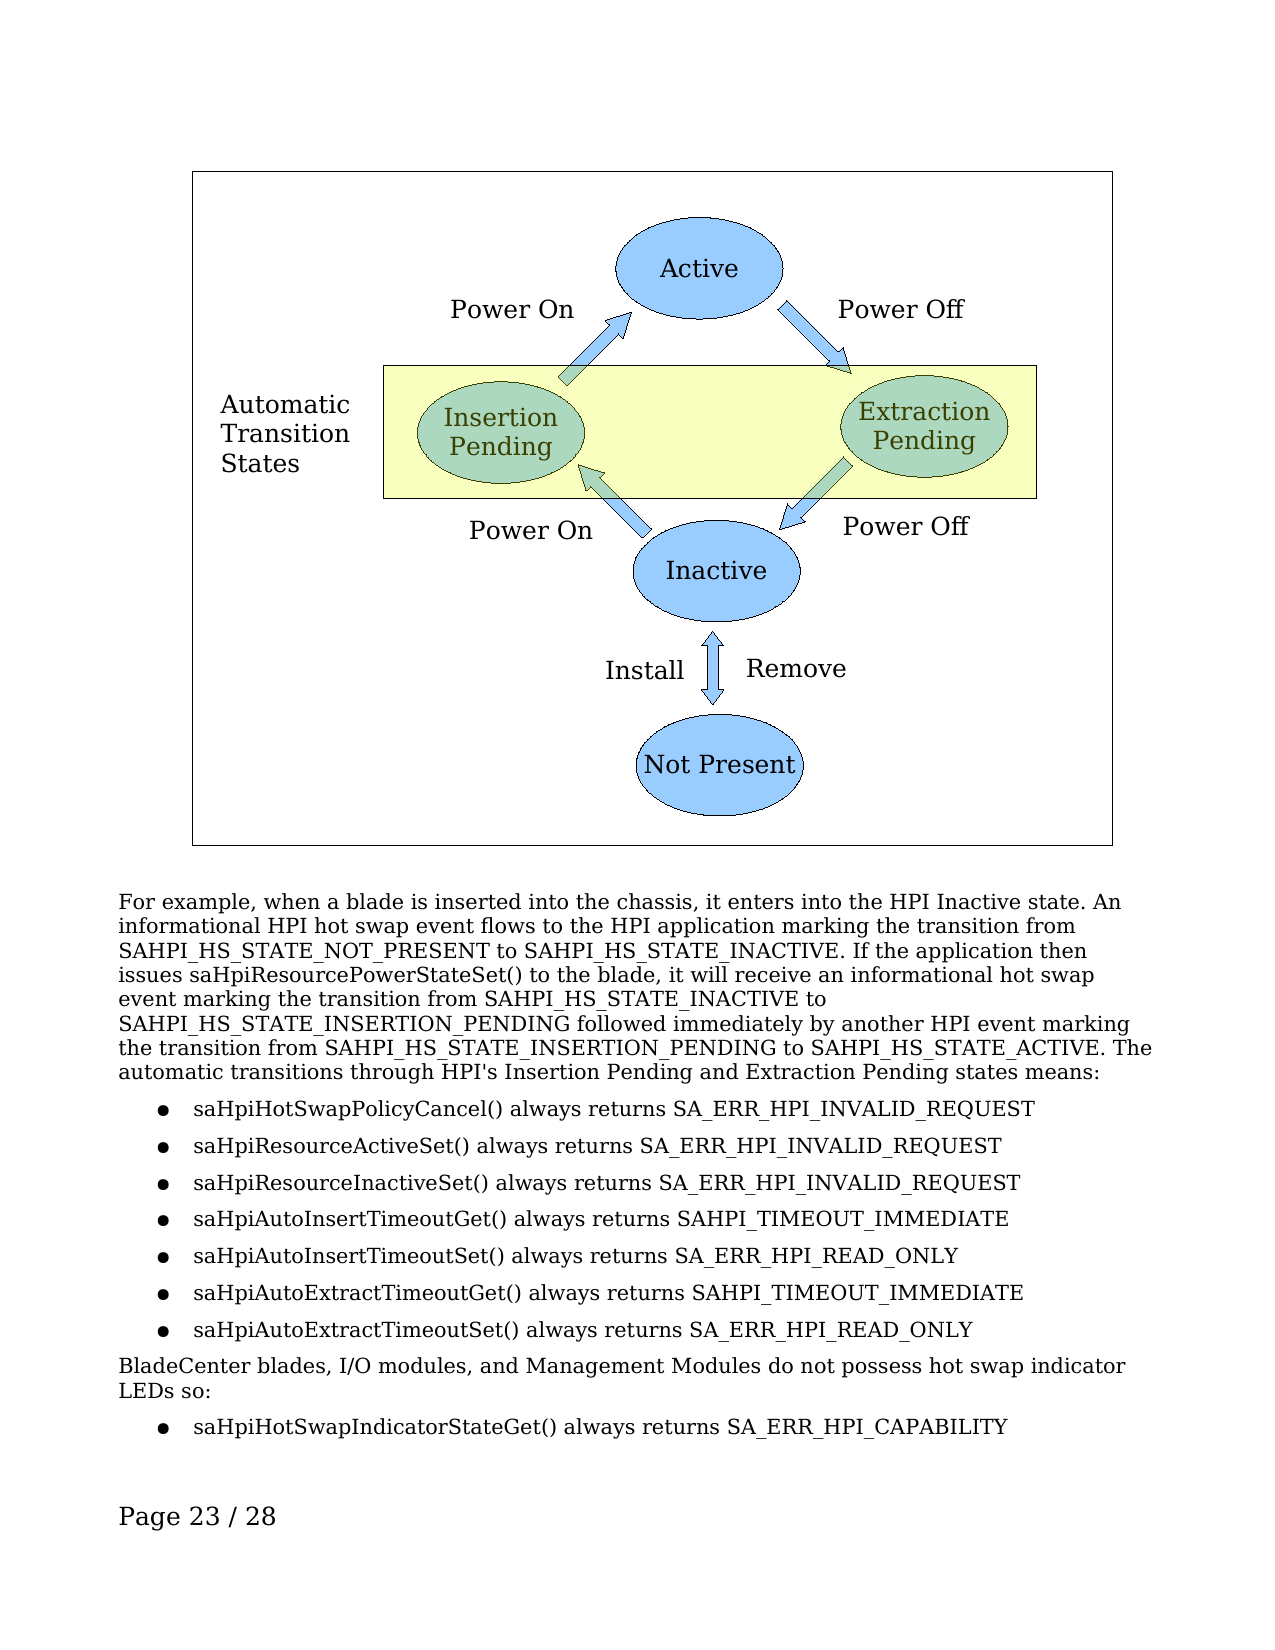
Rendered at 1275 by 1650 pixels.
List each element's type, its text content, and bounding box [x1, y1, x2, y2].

list saHpiHotSwapIndicatorStateGet() always returns SA_ERR_HPI_CAPABILITY [156, 1415, 1157, 1440]
text For example, when a blade is inserted into the chassis, it enters into the HPI Inactive state. An informational HPI hot swap event flows to the HPI application marking the transition from SAHPI_HS_STATE_NOT_PRESENT to SAHPI_HS_STATE_INACTIVE. If the application then issues saHpiResourcePowerStateSet() to the blade, it will receive an informational hot swap event marking the transition from SAHPI_HS_STATE_INACTIVE to SAHPI_HS_STATE_INSERTION_PENDING followed immediately by another HPI event marking the transition from SAHPI_HS_STATE_INSERTION_PENDING to SAHPI_HS_STATE_ACTIVE. The automatic transitions through HPI's Insertion Pending and Extraction Pending states means: [118, 890, 1157, 1084]
list saHpiAutoInsertTimeoutGet() always returns SAHPI_TIMEOUT_IMMEDIATE [156, 1207, 1157, 1232]
list saHpiResourceActiveSet() always returns SA_ERR_HPI_INVALID_REQUEST [156, 1134, 1157, 1158]
list saHpiAutoExtractTimeoutGet() always returns SAHPI_TIMEOUT_IMMEDIATE [156, 1281, 1157, 1305]
list saHpiAutoInsertTimeoutSet() always returns SA_ERR_HPI_READ_ONLY [156, 1244, 1157, 1268]
text BladeCenter blades, I/O modules, and Management Modules do not possess hot swap indicator LEDs so: [118, 1354, 1157, 1403]
list saHpiHotSwapPolicyCancel() always returns SA_ERR_HPI_INVALID_REQUEST [156, 1097, 1157, 1121]
list saHpiResourceInactiveSet() always returns SA_ERR_HPI_INVALID_REQUEST [156, 1171, 1157, 1195]
list saHpiAutoExtractTimeoutSet() always returns SA_ERR_HPI_READ_ONLY [156, 1318, 1157, 1342]
